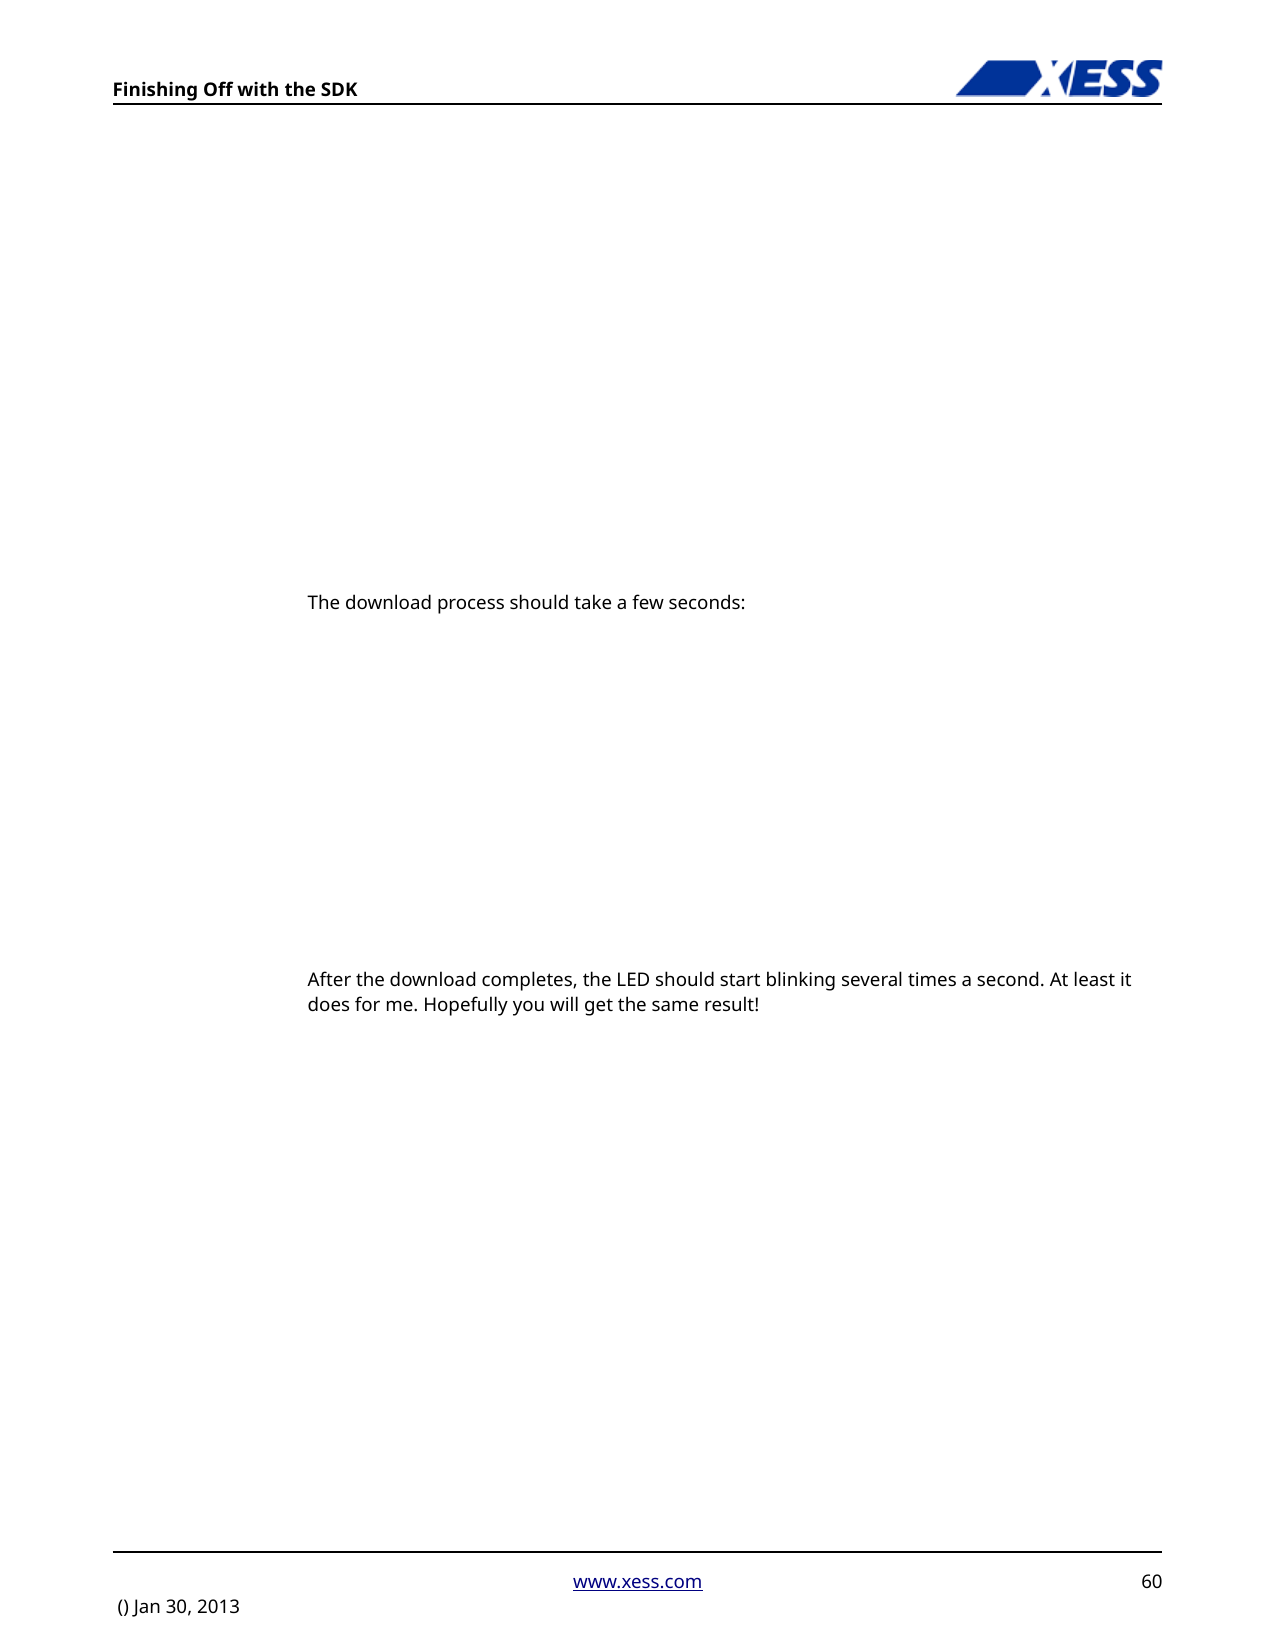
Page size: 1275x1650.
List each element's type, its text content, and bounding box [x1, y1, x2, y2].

text After the download completes, the LED should start blinking several times a second. At least it does for me. Hopefully you will get the same result! [307, 966, 1162, 1017]
picture [955, 60, 1163, 97]
text The download process should take a few seconds: [307, 589, 1162, 615]
